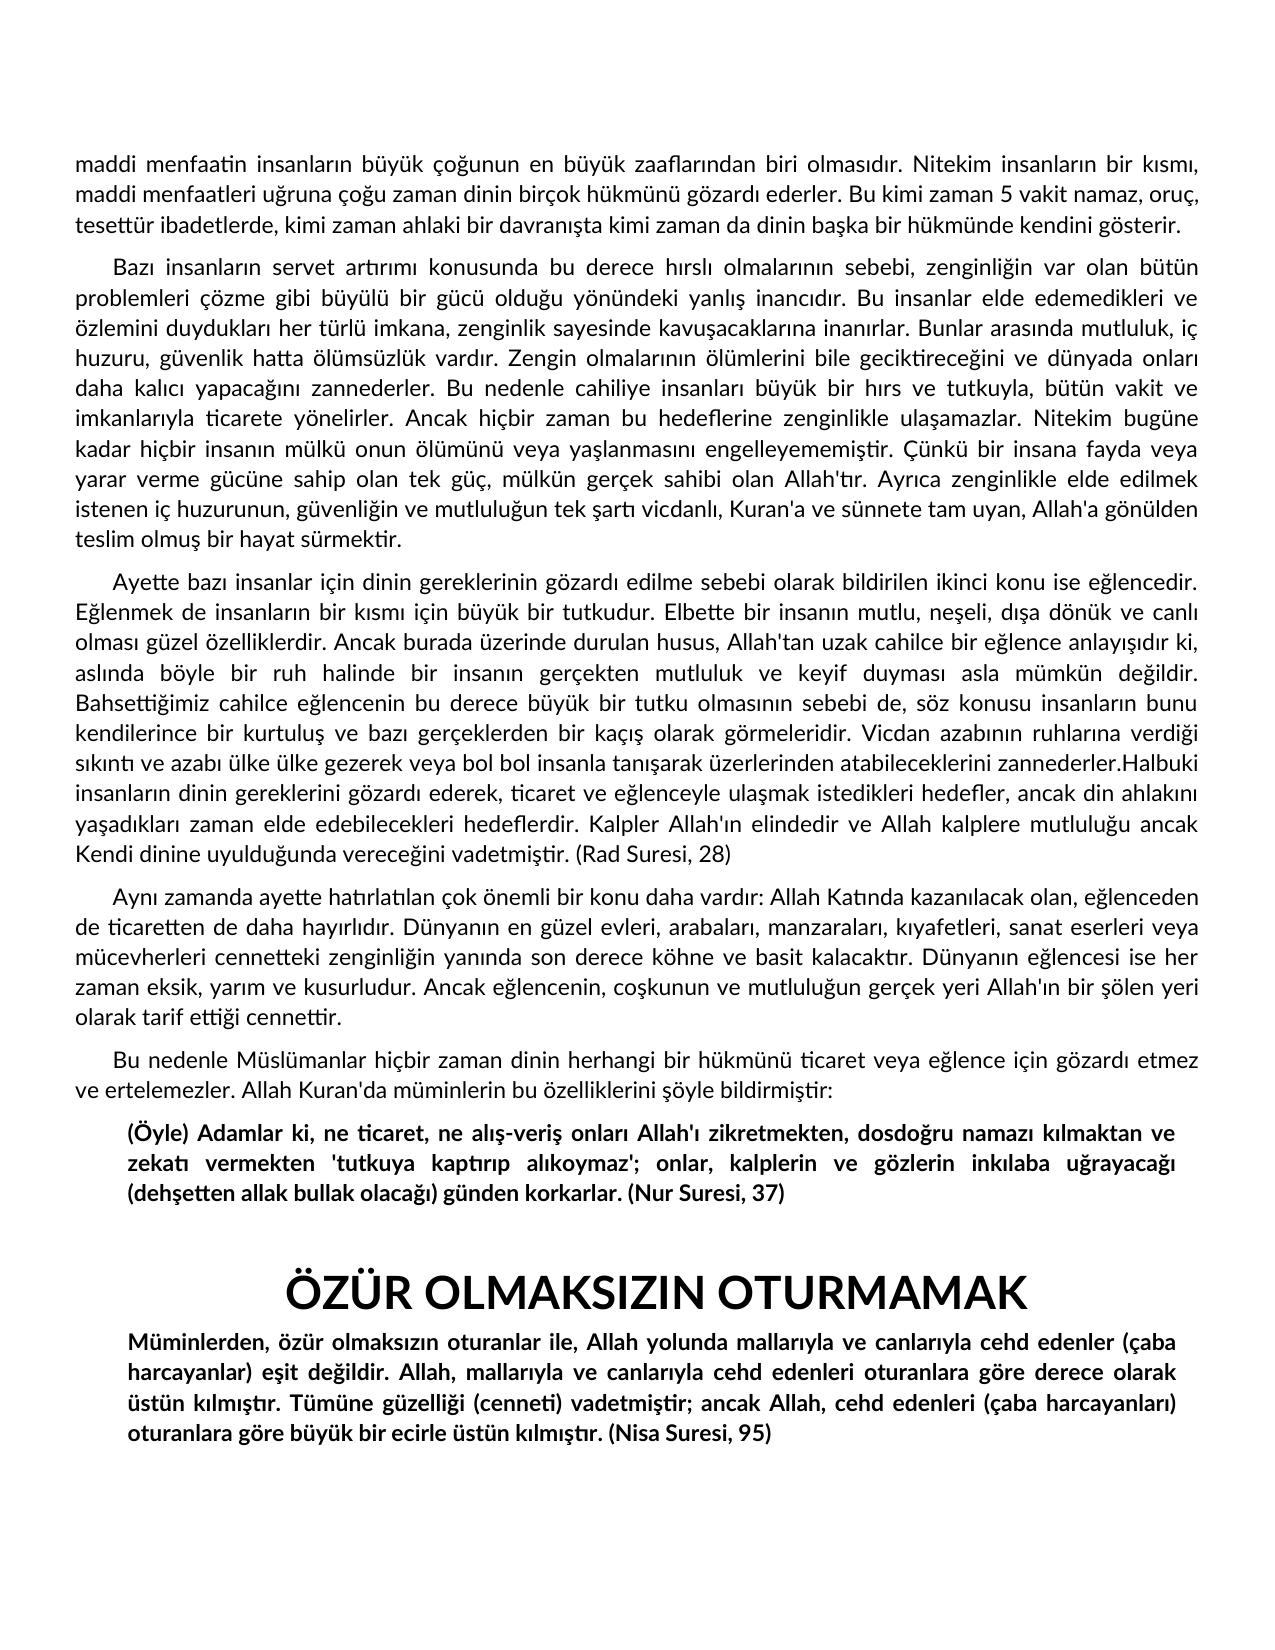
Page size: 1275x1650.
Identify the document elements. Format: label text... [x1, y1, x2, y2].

text Müminlerden, özür olmaksızın oturanlar ile, Allah yolunda mallarıyla ve canlarıyla cehd edenler (çaba harcayanlar) eşit değildir. Allah, mallarıyla ve canlarıyla cehd edenleri oturanlara göre derece olarak üstün kılmıştır. Tümüne güzelliği (cenneti) vadetmiştir; ancak Allah, cehd edenleri (çaba harcayanları) oturanlara göre büyük bir ecirle üstün kılmıştır. (Nisa Suresi, 95) [127, 1328, 1177, 1446]
text Bazı insanların servet artırımı konusunda bu derece hırslı olmalarının sebebi, zenginliğin var olan bütün problemleri çözme gibi büyülü bir gücü olduğu yönündeki yanlış inancıdır. Bu insanlar elde edemedikleri ve özlemini duydukları her türlü imkana, zenginlik sayesinde kavuşacaklarına inanırlar. Bunlar arasında mutluluk, iç huzuru, güvenlik hatta ölümsüzlük vardır. Zengin olmalarının ölümlerini bile geciktireceğini ve dünyada onları daha kalıcı yapacağını zannederler. Bu nedenle cahiliye insanları büyük bir hırs ve tutkuyla, bütün vakit ve imkanlarıyla ticarete yönelirler. Ancak hiçbir zaman bu hedeflerine zenginlikle ulaşamazlar. Nitekim bugüne kadar hiçbir insanın mülkü onun ölümünü veya yaşlanmasını engelleyememiştir. Çünkü bir insana fayda veya yarar verme gücüne sahip olan tek güç, mülkün gerçek sahibi olan Allah'tır. Ayrıca zenginlikle elde edilmek istenen iç huzurunun, güvenliğin ve mutluluğun tek şartı vicdanlı, Kuran'a ve sünnete tam uyan, Allah'a gönülden teslim olmuş bir hayat sürmektir. [75, 253, 1200, 552]
text Ayette bazı insanlar için dinin gereklerinin gözardı edilme sebebi olarak bildirilen ikinci konu ise eğlencedir. Eğlenmek de insanların bir kısmı için büyük bir tutkudur. Elbette bir insanın mutlu, neşeli, dışa dönük ve canlı olması güzel özelliklerdir. Ancak burada üzerinde durulan husus, Allah'tan uzak cahilce bir eğlence anlayışıdır ki, aslında böyle bir ruh halinde bir insanın gerçekten mutluluk ve keyif duyması asla mümkün değildir. Bahsettiğimiz cahilce eğlencenin bu derece büyük bir tutku olmasının sebebi de, söz konusu insanların bunu kendilerince bir kurtuluş ve bazı gerçeklerden bir kaçış olarak görmeleridir. Vicdan azabının ruhlarına verdiği sıkıntı ve azabı ülke ülke gezerek veya bol bol insanla tanışarak üzerlerinden atabileceklerini zannederler.Halbuki insanların dinin gereklerini gözardı ederek, ticaret ve eğlenceyle ulaşmak istedikleri hedefler, ancak din ahlakını yaşadıkları zaman elde edebilecekleri hedeflerdir. Kalpler Allah'ın elindedir ve Allah kalplere mutluluğu ancak Kendi dinine uyulduğunda vereceğini vadetmiştir. (Rad Suresi, 28) [75, 568, 1200, 867]
text Bu nedenle Müslümanlar hiçbir zaman dinin herhangi bir hükmünü ticaret veya eğlence için gözardı etmez ve ertelemezler. Allah Kuran'da müminlerin bu özelliklerini şöyle bildirmiştir: [75, 1046, 1200, 1103]
subtitle ÖZÜR OLMAKSIZIN OTURMAMAK [112, 1264, 1200, 1319]
text (Öyle) Adamlar ki, ne ticaret, ne alış-veriş onları Allah'ı zikretmekten, dosdoğru namazı kılmaktan ve zekatı vermekten 'tutkuya kaptırıp alıkoymaz'; onlar, kalplerin ve gözlerin inkılaba uğrayacağı (dehşetten allak bullak olacağı) günden korkarlar. (Nur Suresi, 37) [127, 1119, 1177, 1207]
text Aynı zamanda ayette hatırlatılan çok önemli bir konu daha vardır: Allah Katında kazanılacak olan, eğlenceden de ticaretten de daha hayırlıdır. Dünyanın en güzel evleri, arabaları, manzaraları, kıyafetleri, sanat eserleri veya mücevherleri cennetteki zenginliğin yanında son derece köhne ve basit kalacaktır. Dünyanın eğlencesi ise her zaman eksik, yarım ve kusurludur. Ancak eğlencenin, coşkunun ve mutluluğun gerçek yeri Allah'ın bir şölen yeri olarak tarif ettiği cennettir. [75, 882, 1200, 1031]
text maddi menfaatin insanların büyük çoğunun en büyük zaaflarından biri olmasıdır. Nitekim insanların bir kısmı, maddi menfaatleri uğruna çoğu zaman dinin birçok hükmünü gözardı ederler. Bu kimi zaman 5 vakit namaz, oruç, tesettür ibadetlerde, kimi zaman ahlaki bir davranışta kimi zaman da dinin başka bir hükmünde kendini gösterir. [75, 150, 1200, 238]
